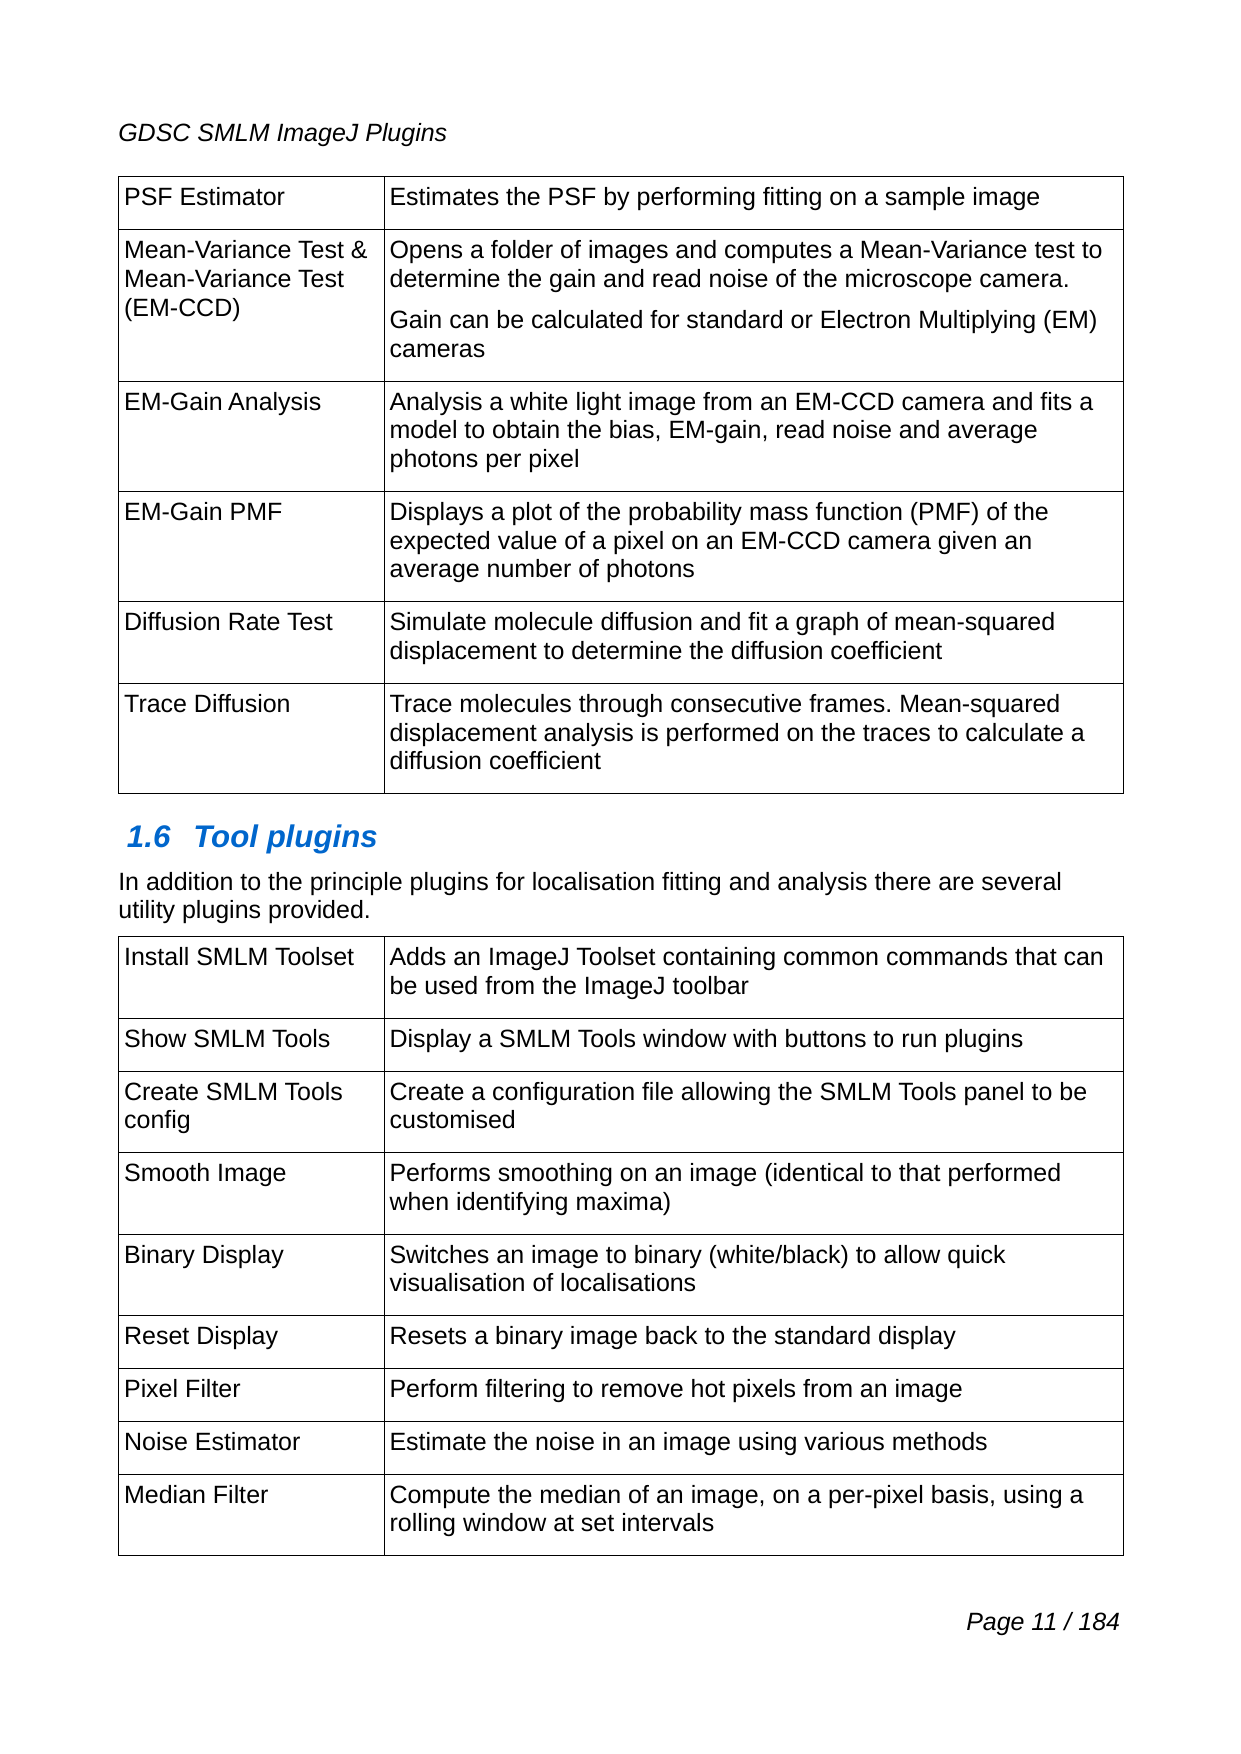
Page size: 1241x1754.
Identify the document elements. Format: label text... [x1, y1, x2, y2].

table_cell Trace molecules through consecutive frames. Mean-squared displacement analysis is performed on the traces to calculate a diffusion coefficient [385, 684, 1123, 793]
table_cell Compute the median of an image, on a per-pixel basis, using a rolling window at set intervals [385, 1475, 1123, 1555]
table_cell Show SMLM Tools [119, 1019, 384, 1071]
table_cell Create a configuration file allowing the SMLM Tools panel to be customised [385, 1072, 1123, 1152]
table_cell Estimate the noise in an image using various methods [385, 1422, 1123, 1474]
table_cell Resets a binary image back to the standard display [385, 1316, 1123, 1368]
table_cell Noise Estimator [119, 1422, 384, 1474]
table_header Install SMLM Toolset [119, 937, 384, 1018]
table_cell PSF Estimator [119, 177, 384, 229]
table_header Adds an ImageJ Toolset containing common commands that can be used from the ImageJ toolbar [385, 937, 1123, 1018]
table_cell Reset Display [119, 1316, 384, 1368]
table_cell Analysis a white light image from an EM-CCD camera and fits a model to obtain the bias, EM-gain, read noise and average photons per pixel [385, 382, 1123, 491]
table_cell Display a SMLM Tools window with buttons to run plugins [385, 1019, 1123, 1071]
table_cell Estimates the PSF by performing fitting on a sample image [385, 177, 1123, 229]
table_cell Switches an image to binary (white/black) to allow quick visualisation of localisations [385, 1235, 1123, 1315]
table_cell EM-Gain Analysis [119, 382, 384, 491]
table_cell Opens a folder of images and computes a Mean-Variance test to determine the gain and read noise of the microscope camera. Gain can be calculated for standard or Electron Multiplying (EM) cameras [385, 230, 1123, 381]
table_cell Smooth Image [119, 1153, 384, 1234]
table_cell Displays a plot of the probability mass function (PMF) of the expected value of a pixel on an EM-CCD camera given an average number of photons [385, 492, 1123, 601]
table_cell Pixel Filter [119, 1369, 384, 1421]
table_cell Create SMLM Tools config [119, 1072, 384, 1152]
table_cell Median Filter [119, 1475, 384, 1555]
table_cell Simulate molecule diffusion and fit a graph of mean-squared displacement to determine the diffusion coefficient [385, 602, 1123, 683]
table_cell Binary Display [119, 1235, 384, 1315]
table_cell EM-Gain PMF [119, 492, 384, 601]
table_cell Performs smoothing on an image (identical to that performed when identifying maxima) [385, 1153, 1123, 1234]
table_cell Trace Diffusion [119, 684, 384, 793]
table_cell Diffusion Rate Test [119, 602, 384, 683]
subtitle Tool plugins [118, 818, 1122, 854]
table_cell Mean-Variance Test & Mean-Variance Test (EM-CCD) [119, 230, 384, 381]
table_cell Perform filtering to remove hot pixels from an image [385, 1369, 1123, 1421]
text In addition to the principle plugins for localisation fitting and analysis there are several utility plugins provided. [118, 866, 1122, 924]
